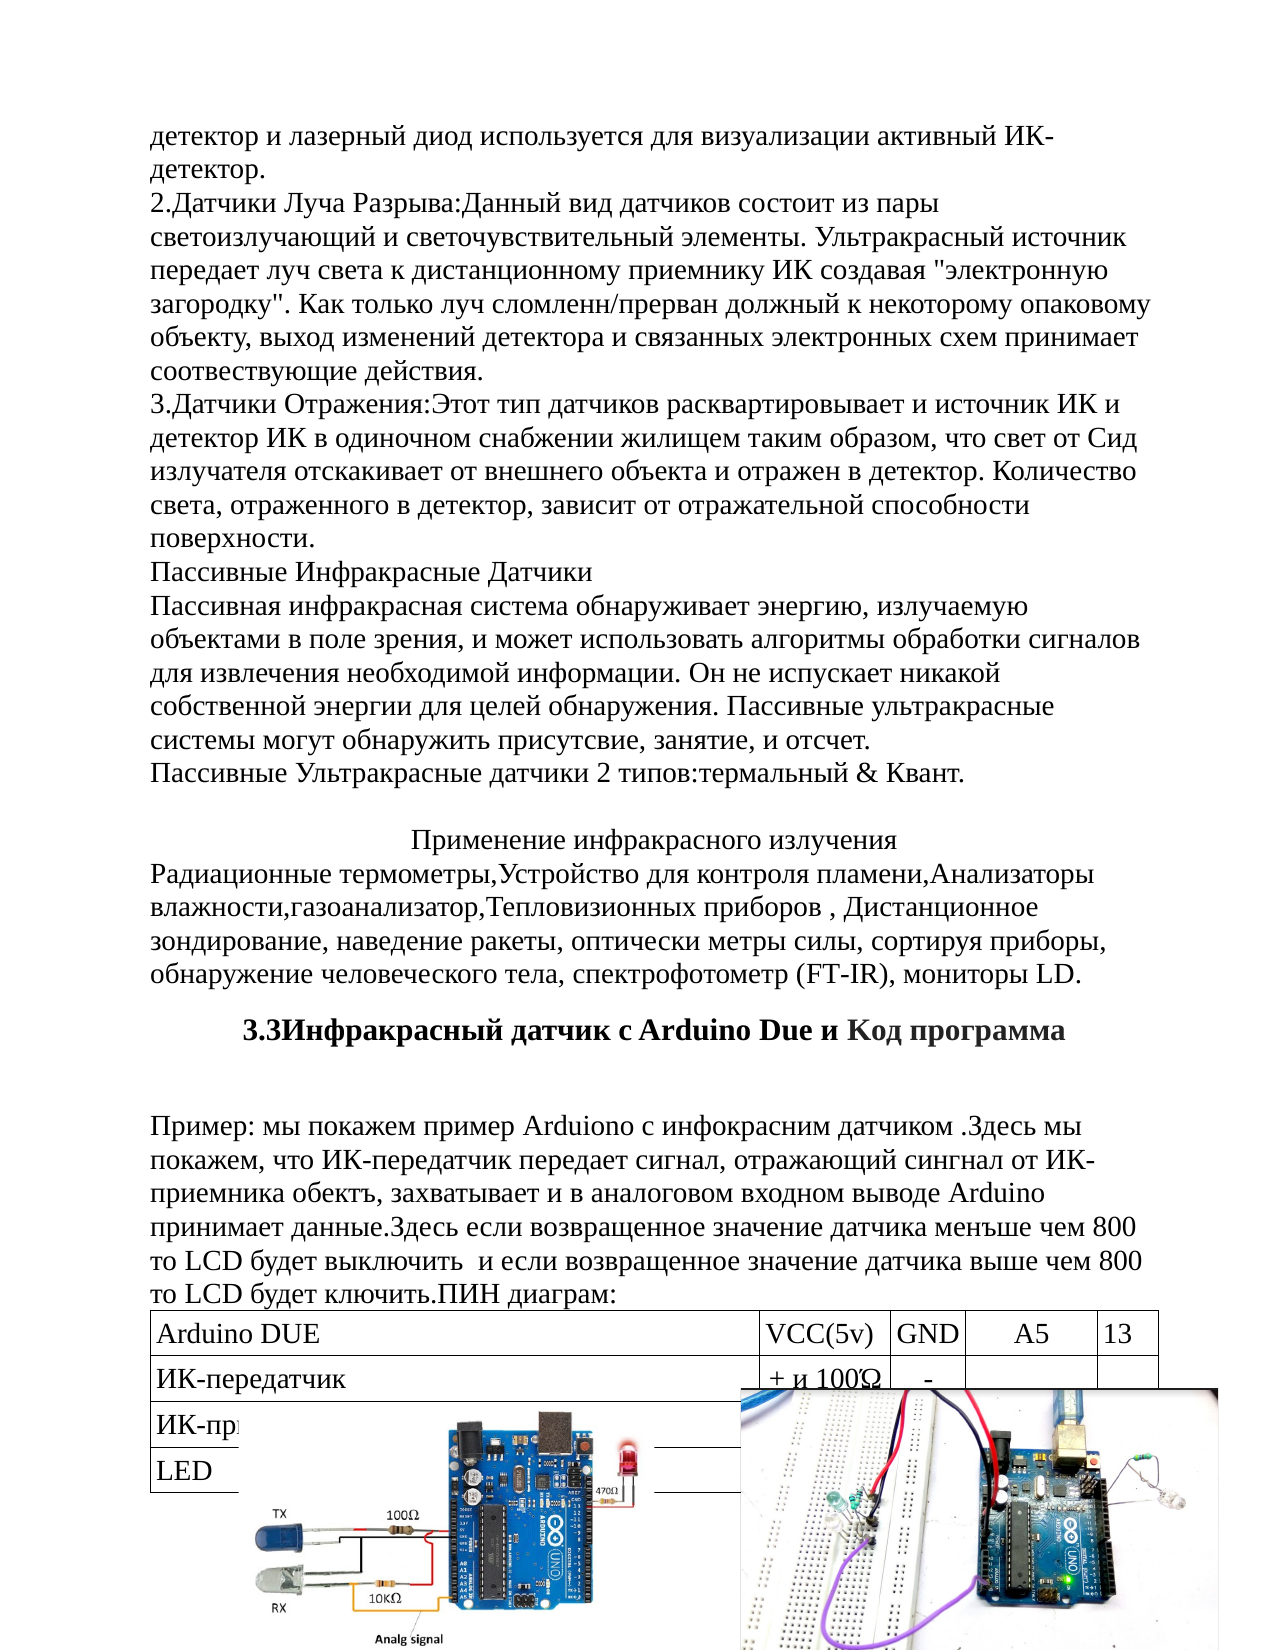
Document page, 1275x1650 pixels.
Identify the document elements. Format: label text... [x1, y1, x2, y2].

text Пассивные Инфракрасные Датчики [150, 554, 1158, 588]
text Применение инфракрасного излучения [150, 822, 1158, 856]
table_cell ИК-приемника [151, 1402, 740, 1446]
table_header Arduino DUE [151, 1311, 759, 1355]
subtitle 3.3Инфракрасный датчик c Arduino Due и Kод программа [150, 1011, 1158, 1047]
picture [740, 1388, 1219, 1650]
text то LCD будет ключить.ПИН диаграм: [150, 1276, 1158, 1310]
text Пассивная инфракрасная система обнаруживает энергию, излучаемую объектами в поле зрения, и может использовать алгоритмы обработки сигналов для извлечения необходимой информации. Он не испускает никакой собственной энергии для целей обнаружения. Пассивные ультракрасные системы могут обнаружить присутсвие, занятие, и отсчет. Пассивные Ультракрасные датчики 2 типов:термальный & Квант. [150, 588, 1158, 789]
picture [238, 1403, 655, 1650]
table_header GND [891, 1311, 965, 1355]
table_header 13 [1098, 1311, 1158, 1355]
table_cell - [891, 1356, 965, 1388]
text 3.Датчики Отражения:Этот тип датчиков расквартировывает и источник ИК и детектор ИК в одиночном снабжении жилищем таким образом, что свет от Сид излучателя отскакивает от внешнего объекта и отражен в детектор. Количество света, отраженного в детектор, зависит от отражательной способности поверхности. [150, 386, 1158, 554]
table_cell [1098, 1356, 1158, 1388]
table_header A5 [966, 1311, 1097, 1355]
text 2.Датчики Луча Разрыва:Данный вид датчиков состоит из пары светоизлучающий и светочувствительный элементы. Ультракрасный источник передает луч света к дистанционному приемнику ИК создавая "электронную загородку". Как только луч сломленн/прерван должный к некоторому опаковому объекту, выход изменений детектора и связанных электронных схем принимает соотвествующие действия. [150, 185, 1158, 386]
table_cell [655, 1448, 740, 1492]
table_cell + и 100Ώ [760, 1356, 890, 1388]
text детектор и лазерный диод используется для визуализации активный ИК-детектор. [150, 118, 1158, 185]
table_header VCC(5v) [760, 1311, 890, 1355]
text Радиационные термометры,Устройство для контроля пламени,Анализаторы влажности,газоанализатор,Тепловизионных приборов , Дистанционное зондирование, наведение ракеты, оптически метры силы, сортируя приборы, обнаружение человеческого тела, спектрофотометр (FT-IR), мониторы LD. [150, 856, 1158, 990]
text Пример: мы покажем пример Arduiono с инфокрасним датчиком .Здесь мы покажем, что ИК-передатчик передает сигнал, отражающий сингнал от ИК-приемника обектъ, захватывает и в аналоговом входном выводе Arduino принимает данные.Здесь если возвращенное значение датчика менъше чем 800 то LCD будет выключить и если возвращенное значение датчика выше чем 800 [150, 1108, 1158, 1276]
table_cell ИК-передатчик [151, 1356, 759, 1401]
table_cell [966, 1356, 1097, 1388]
table_cell LED [151, 1448, 238, 1492]
